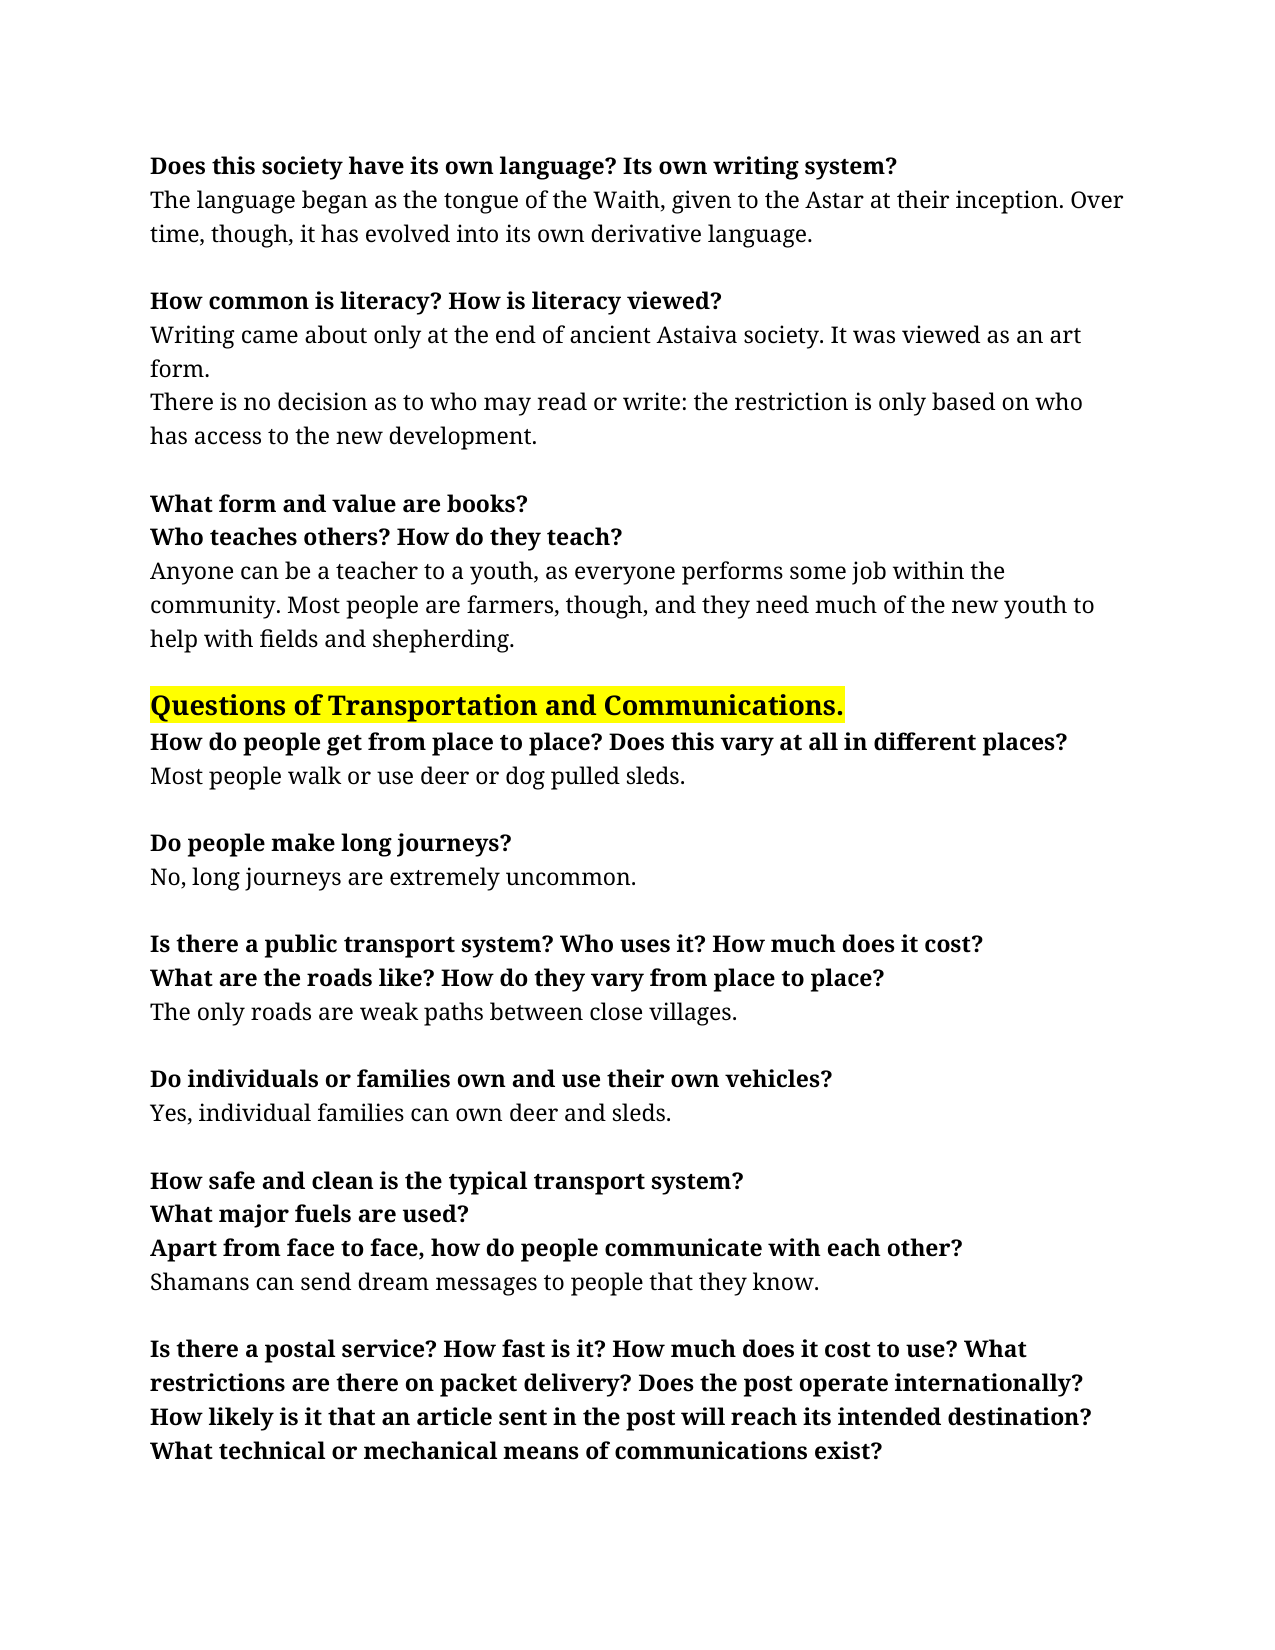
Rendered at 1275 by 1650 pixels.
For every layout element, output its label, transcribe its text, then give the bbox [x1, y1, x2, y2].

text How common is literacy? How is literacy viewed? [150, 285, 1125, 316]
text The only roads are weak paths between close villages. [150, 996, 1125, 1027]
text Does this society have its own language? Its own writing system? The language began as the tongue of the Waith, given to the Astar at their inception. Over time, though, it has evolved into its own derivative language. [150, 150, 1125, 249]
text Questions of Transportation and Communications. [150, 686, 1125, 723]
text Writing came about only at the end of ancient Astaiva society. It was viewed as an art form. [150, 319, 1125, 384]
text How safe and clean is the typical transport system? What major fuels are used? Apart from face to face, how do people communicate with each other? [150, 1131, 1125, 1263]
text What form and value are books? Who teaches others? How do they teach? Anyone can be a teacher to a youth, as everyone performs some job within the community. Most people are farmers, though, and they need much of the new youth to help with fields and shepherding. [150, 454, 1125, 684]
text Do people make long journeys? [150, 827, 1125, 858]
text Shamans can send dream messages to people that they know. [150, 1266, 1125, 1297]
text There is no decision as to who may read or write: the restriction is only based on who has access to the new development. [150, 386, 1125, 451]
text Is there a public transport system? Who uses it? How much does it cost? What are the roads like? How do they vary from place to place? [150, 895, 1125, 993]
text Do individuals or families own and use their own vehicles? [150, 1030, 1125, 1095]
text Yes, individual families can own deer and sleds. [150, 1097, 1125, 1128]
text How do people get from place to place? Does this vary at all in different places? Most people walk or use deer or dog pulled sleds. [150, 726, 1125, 791]
text No, long journeys are extremely uncommon. [150, 861, 1125, 892]
text Is there a postal service? How fast is it? How much does it cost to use? What restrictions are there on packet delivery? Does the post operate internationally? How likely is it that an article sent in the post will reach its intended destination? What technical or mechanical means of communications exist? [150, 1300, 1125, 1500]
